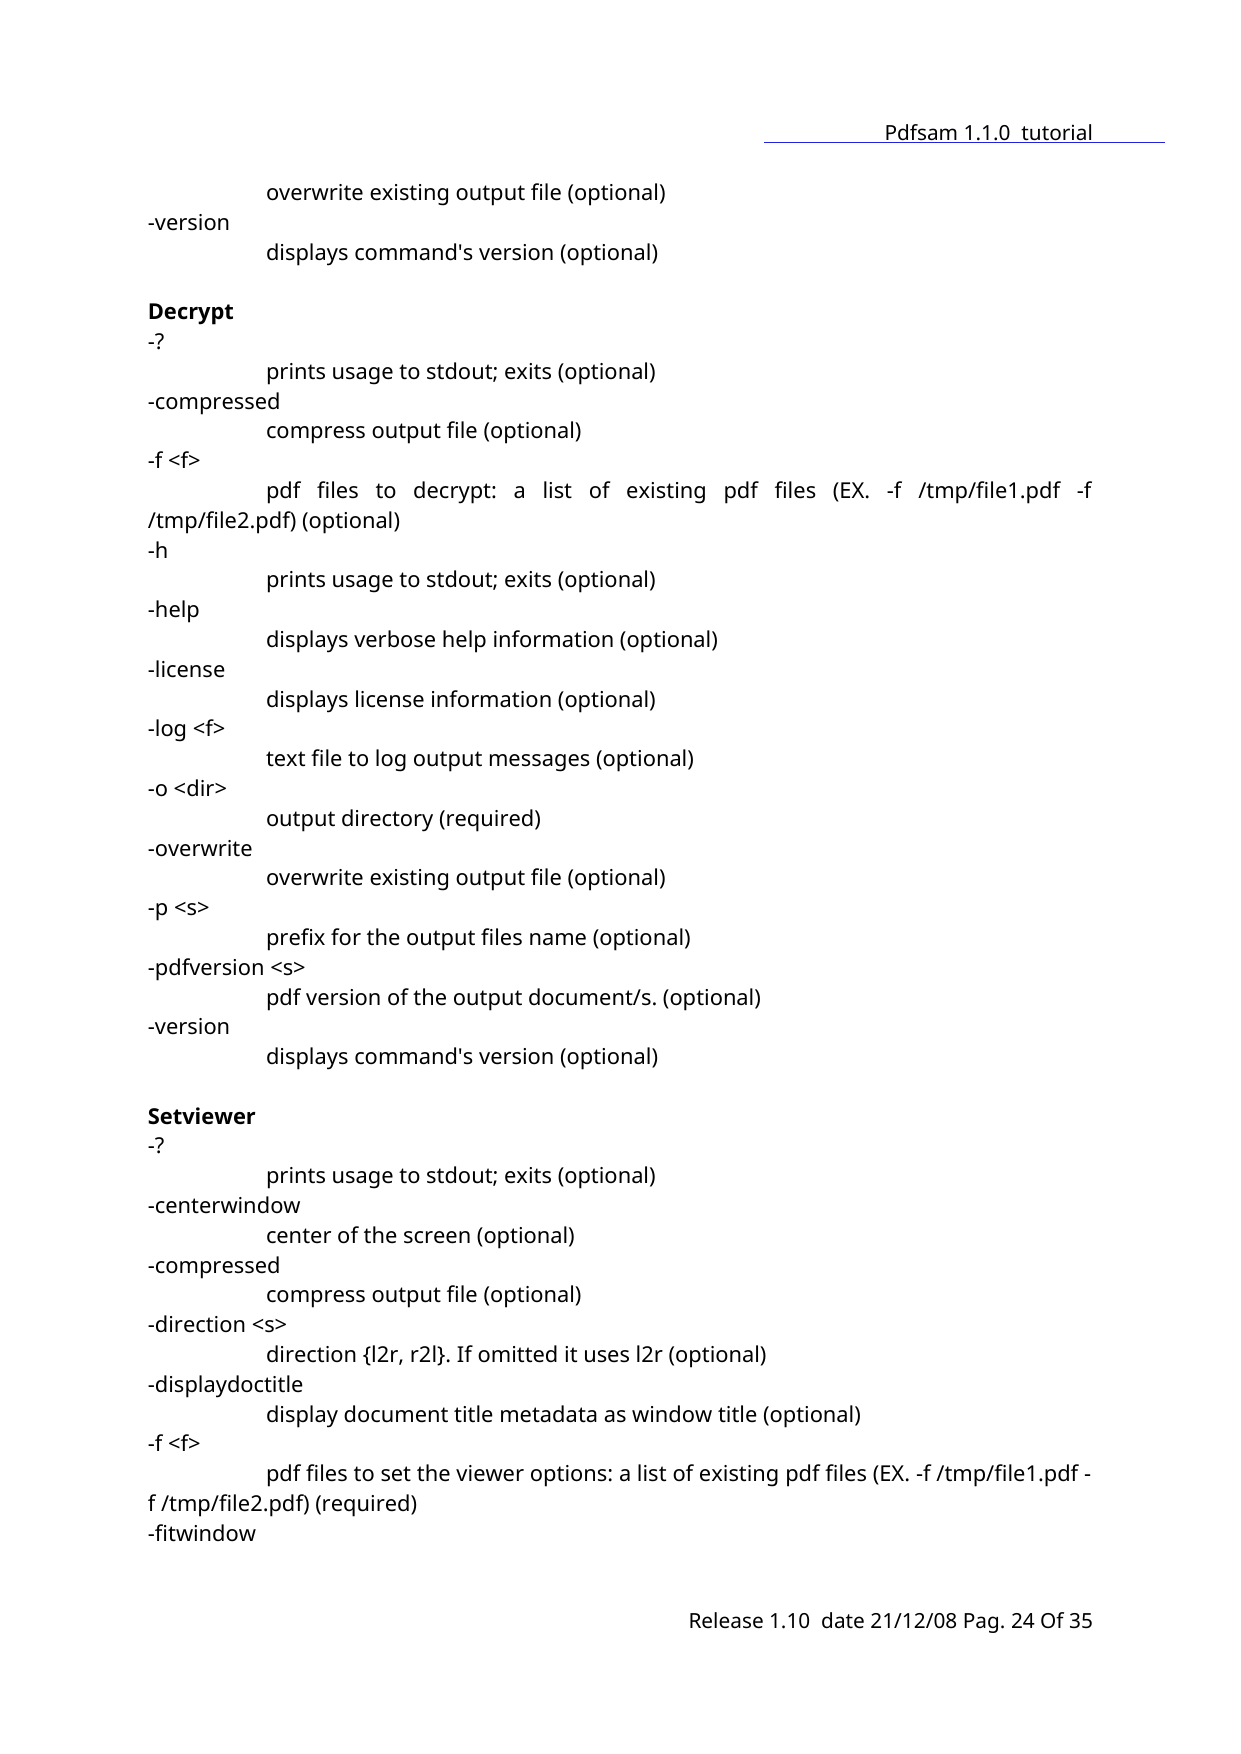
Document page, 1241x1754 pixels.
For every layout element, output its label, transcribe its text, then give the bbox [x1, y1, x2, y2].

text displays command's version (optional) [148, 237, 1093, 266]
text -help [148, 594, 1093, 624]
text -displaydoctitle [148, 1369, 1093, 1398]
text overwrite existing output file (optional) [148, 177, 1093, 207]
text -log <f> [148, 713, 1093, 743]
text pdf version of the output document/s. (optional) [148, 981, 1093, 1011]
text overwrite existing output file (optional) [148, 862, 1093, 892]
text displays command's version (optional) [148, 1041, 1093, 1071]
text -centerwindow [148, 1190, 1093, 1220]
text prints usage to stdout; exits (optional) [148, 356, 1093, 386]
text -version [148, 1011, 1093, 1041]
text -? [148, 1130, 1093, 1160]
text Setviewer [148, 1101, 1093, 1130]
text -license [148, 654, 1093, 683]
text -f <f> [148, 445, 1093, 475]
text -compressed [148, 1249, 1093, 1279]
text prefix for the output files name (optional) [148, 922, 1093, 952]
text pdf files to decrypt: a list of existing pdf files (EX. -f /tmp/file1.pdf -f /tmp/file2.pdf) (optional) [148, 475, 1093, 534]
text prints usage to stdout; exits (optional) [148, 1160, 1093, 1190]
text displays verbose help information (optional) [148, 624, 1093, 654]
text -o <dir> [148, 773, 1093, 803]
text pdf files to set the viewer options: a list of existing pdf files (EX. -f /tmp/file1.pdf -f /tmp/file2.pdf) (required) [148, 1458, 1093, 1518]
text -p <s> [148, 892, 1093, 922]
text -h [148, 534, 1093, 564]
text Decrypt [148, 296, 1093, 326]
text -compressed [148, 386, 1093, 415]
text -? [148, 326, 1093, 356]
text output directory (required) [148, 803, 1093, 832]
text prints usage to stdout; exits (optional) [148, 564, 1093, 594]
text display document title metadata as window title (optional) [148, 1398, 1093, 1428]
text -pdfversion <s> [148, 952, 1093, 981]
text compress output file (optional) [148, 1279, 1093, 1309]
text -fitwindow [148, 1518, 1093, 1547]
text compress output file (optional) [148, 415, 1093, 445]
text -overwrite [148, 832, 1093, 862]
text direction {l2r, r2l}. If omitted it uses l2r (optional) [148, 1339, 1093, 1369]
text displays license information (optional) [148, 683, 1093, 713]
text text file to log output messages (optional) [148, 743, 1093, 773]
text -f <f> [148, 1428, 1093, 1458]
text center of the screen (optional) [148, 1220, 1093, 1249]
text -direction <s> [148, 1309, 1093, 1339]
text -version [148, 207, 1093, 237]
